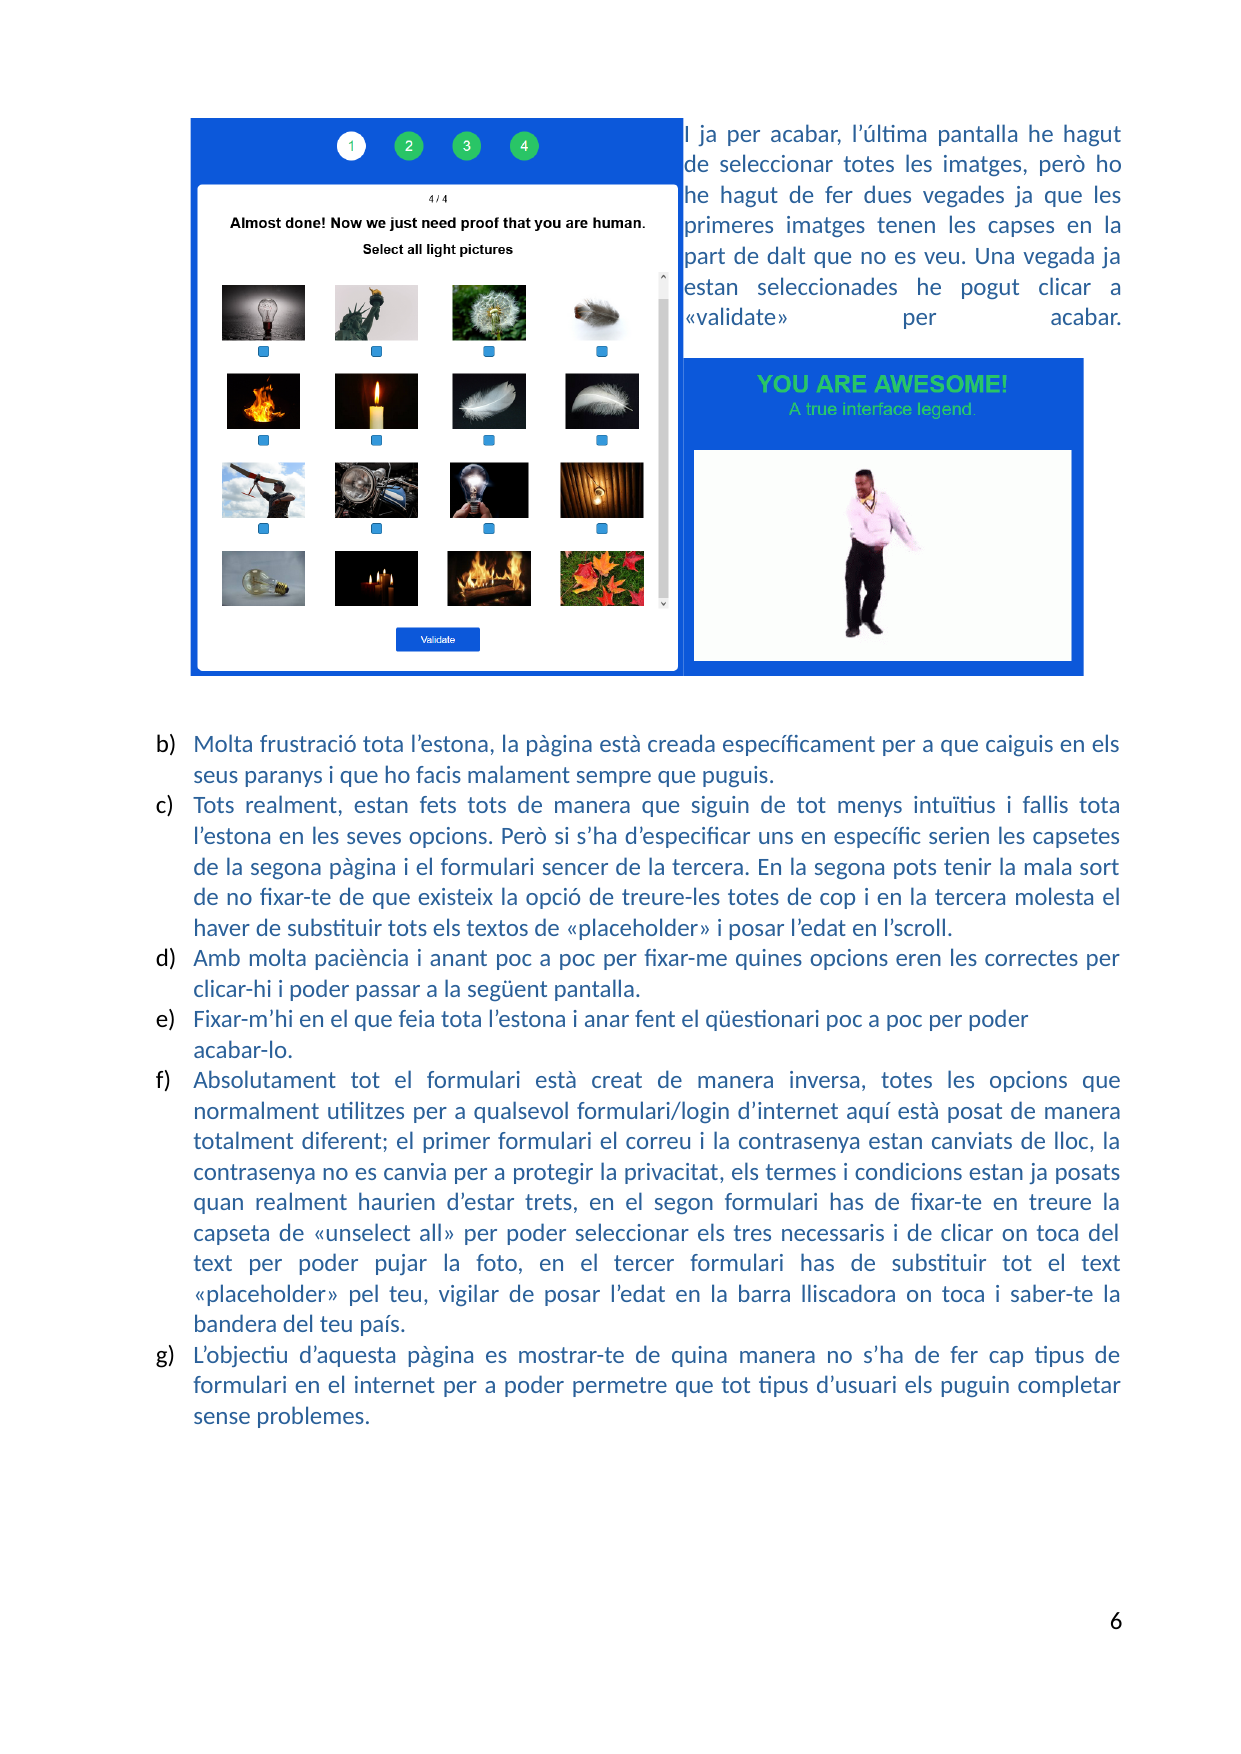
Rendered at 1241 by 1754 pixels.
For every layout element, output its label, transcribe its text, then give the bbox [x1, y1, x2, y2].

text I ja per acabar, l’última pantalla he hagut de seleccionar totes les imatges, però ho he hagut de fer dues vegades ja que les primeres imatges tenen les capses en la part de dalt que no es veu. Una vegada ja estan seleccionades he pogut clicar a «validate» per acabar. [118, 118, 1122, 728]
picture [190, 118, 1084, 676]
list Absolutament tot el formulari està creat de manera inversa, totes les opcions que normalment utilitzes per a qualsevol formulari/login d’internet aquí està posat de manera totalment diferent; el primer formulari el correu i la contrasenya estan canviats de lloc, la contrasenya no es canvia per a protegir la privacitat, els termes i condicions estan ja posats quan realment haurien d’estar trets, en el segon formulari has de fixar-te en treure la capseta de «unselect all» per poder seleccionar els tres necessaris i de clicar on toca del text per poder pujar la foto, en el tercer formulari has de substituir tot el text «placeholder» pel teu, vigilar de posar l’edat en la barra lliscadora on toca i saber-te la bandera del teu país. [156, 1064, 1122, 1339]
list Tots realment, estan fets tots de manera que siguin de tot menys intuïtius i fallis tota l’estona en les seves opcions. Però si s’ha d’especificar uns en específic serien les capsetes de la segona pàgina i el formulari sencer de la tercera. En la segona pots tenir la mala sort de no fixar-te de que existeix la opció de treure-les totes de cop i en la tercera molesta el haver de substituir tots els textos de «placeholder» i posar l’edat en l’scroll. [156, 789, 1122, 942]
list Fixar-m’hi en el que feia tota l’estona i anar fent el qüestionari poc a poc per poder [156, 1003, 1122, 1034]
list Amb molta paciència i anant poc a poc per fixar-me quines opcions eren les correctes per clicar-hi i poder passar a la següent pantalla. [156, 942, 1122, 1003]
list acabar-lo. [156, 1034, 1122, 1064]
list L’objectiu d’aquesta pàgina es mostrar-te de quina manera no s’ha de fer cap tipus de formulari en el internet per a poder permetre que tot tipus d’usuari els puguin completar sense problemes. [156, 1339, 1122, 1431]
list Molta frustració tota l’estona, la pàgina està creada específicament per a que caiguis en els seus paranys i que ho facis malament sempre que puguis. [156, 728, 1122, 789]
